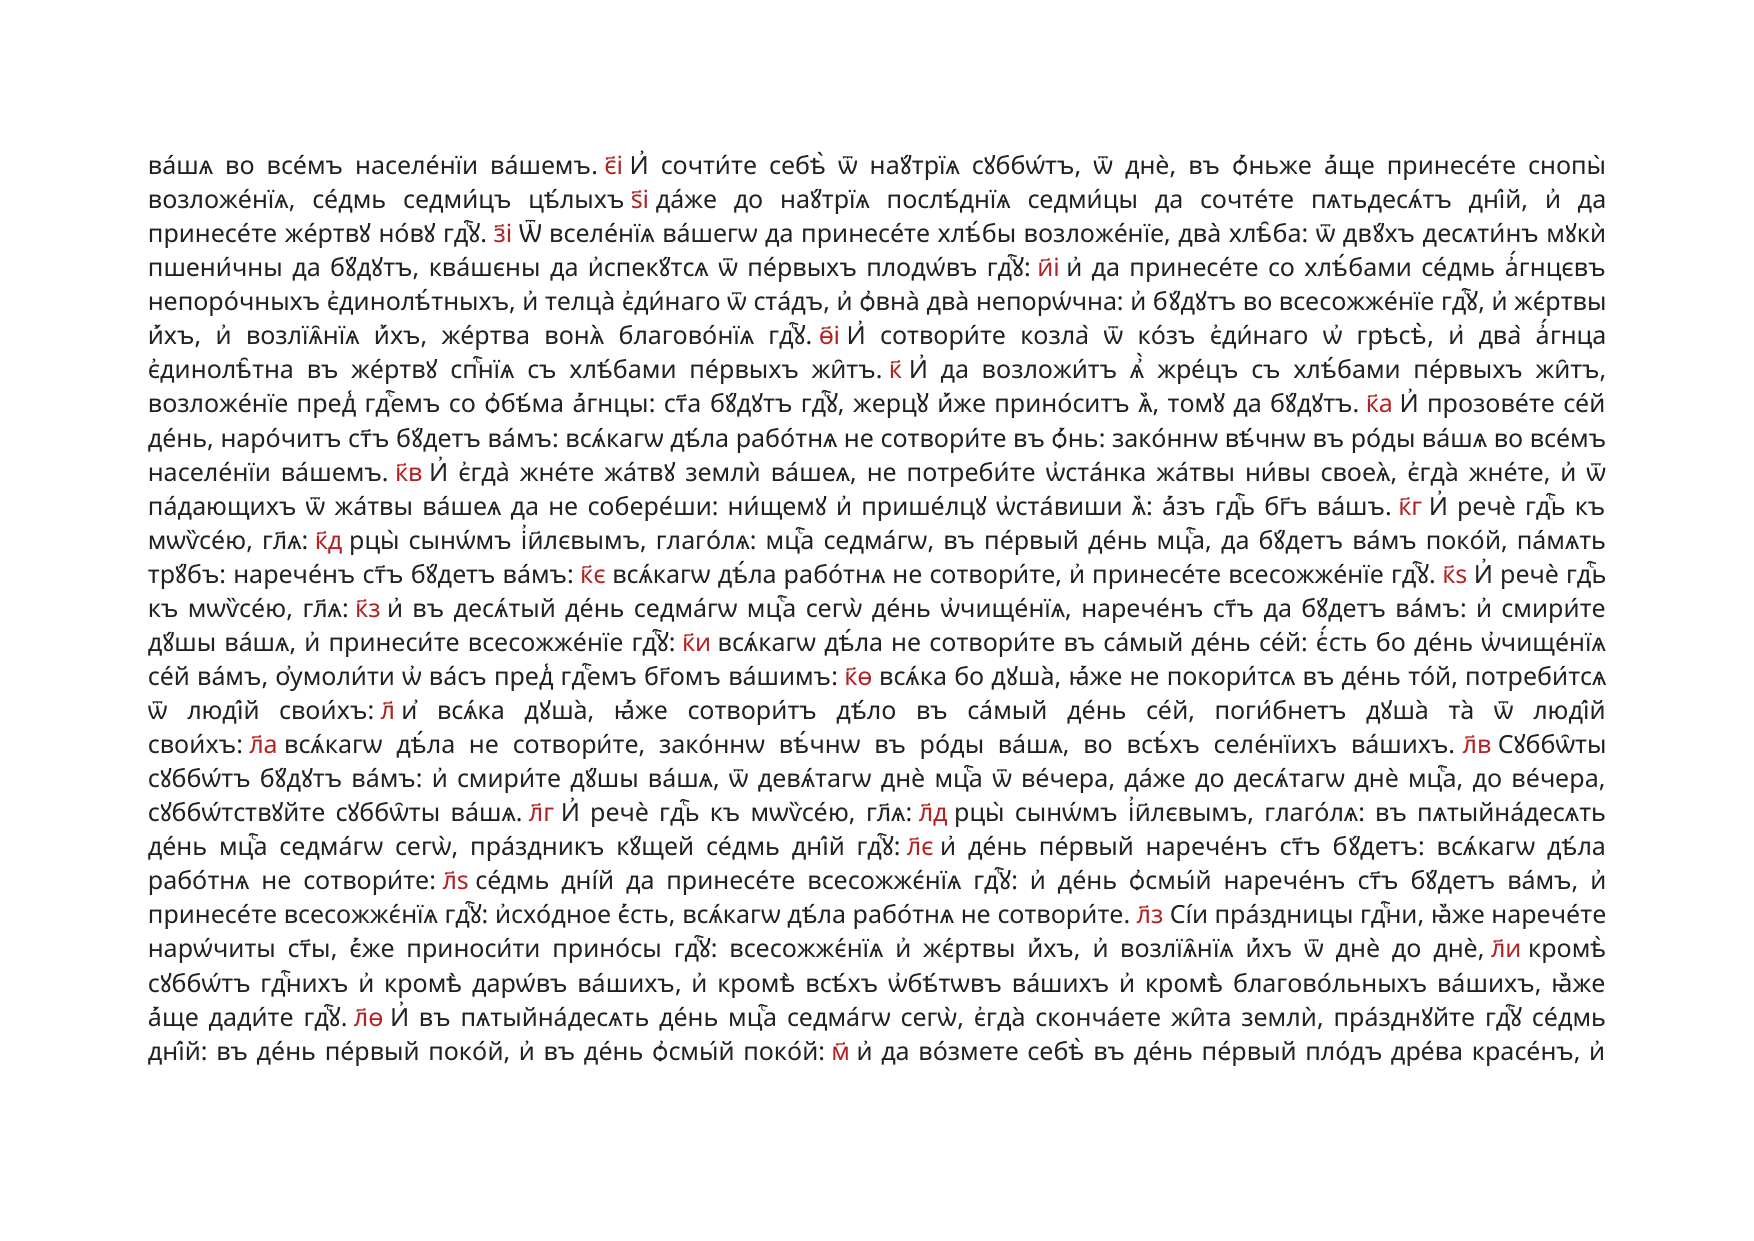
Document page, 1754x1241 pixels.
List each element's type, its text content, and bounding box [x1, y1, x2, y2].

text ва́шѧ во все́мъ населе́нїи ва́шемъ. є҃і И҆ сочти́те себѣ̀ ѿ наꙋ́трїѧ сꙋббѡ́тъ, ѿ днѐ, въ ѻ҆́ньже а҆́ще принесе́те снопы̀ возложе́нїѧ, се́дмь седми́цъ цѣ́лыхъ ѕ҃і да́же до наꙋ́трїѧ послѣ́днїѧ седми́цы да сочте́те пѧтьдесѧ́тъ дні́й, и҆ да принесе́те же́ртвꙋ но́вꙋ гдⷭ҇ꙋ. з҃і Ѿ вселе́нїѧ ва́шегѡ да принесе́те хлѣ́бы возложе́нїе, два̀ хлѣ̑ба: ѿ двꙋ́хъ десѧти́нъ мꙋкѝ пшени́чны да бꙋ́дꙋтъ, ква́шєны да и҆спекꙋ́тсѧ ѿ пе́рвыхъ плодѡ́въ гдⷭ҇ꙋ: и҃і и҆ да принесе́те со хлѣ́бами се́дмь а҆́гнцєвъ непоро́чныхъ є҆динолѣ́тныхъ, и҆ телца̀ є҆ди́наго ѿ ста́дъ, и҆ ѻ҆вна̀ два̀ непорѡ́чна: и҆ бꙋ́дꙋтъ во всесожже́нїе гдⷭ҇ꙋ, и҆ жє́ртвы и҆́хъ, и҆ возлїѧ̑нїѧ и҆́хъ, же́ртва вонѧ̀ благово́нїѧ гдⷭ҇ꙋ. ѳ҃і И҆ сотвори́те козла̀ ѿ ко́зъ є҆ди́наго ѡ҆ грѣсѣ̀, и҆ два̀ а҆́гнца є҆динолѣ̑тна въ же́ртвꙋ спⷭ҇нїѧ съ хлѣ́бами пе́рвыхъ жи̑тъ. к҃ И҆ да возложи́тъ ѧ҆̀ жре́цъ съ хлѣ́бами пе́рвыхъ жи̑тъ, возложе́нїе пред̾ гдⷭ҇емъ со ѻ҆бѣ́ма а҆́гнцы: ст҃а бꙋ́дꙋтъ гдⷭ҇ꙋ, жерцꙋ̀ и҆́же прино́ситъ ѧ҆̀, томꙋ̀ да бꙋ́дꙋтъ. к҃а И҆ прозове́те се́й де́нь, наро́читъ ст҃ъ бꙋ́детъ ва́мъ: всѧ́кагѡ дѣ́ла рабо́тнѧ не сотвори́те въ ѻ҆́нь: зако́ннѡ вѣ́чнѡ въ ро́ды ва́шѧ во все́мъ населе́нїи ва́шемъ. к҃в И҆ є҆гда̀ жне́те жа́твꙋ землѝ ва́шеѧ, не потреби́те ѡ҆ста́нка жа́твы ни́вы своеѧ̀, є҆гда̀ жне́те, и҆ ѿ па́дающихъ ѿ жа́твы ва́шеѧ да не собере́ши: ни́щемꙋ и҆ прише́лцꙋ ѡ҆ста́виши ѧ҆̀: а҆́зъ гдⷭ҇ь бг҃ъ ва́шъ. к҃г И҆ речѐ гдⷭ҇ь къ мѡѷсе́ю, гл҃ѧ: к҃д рцы̀ сынѡ́мъ і҆и҃лєвымъ, глаго́лѧ: мцⷭ҇а седма́гѡ, въ пе́рвый де́нь мцⷭ҇а, да бꙋ́детъ ва́мъ поко́й, па́мѧть трꙋ́бъ: нарече́нъ ст҃ъ бꙋ́детъ ва́мъ: к҃є всѧ́кагѡ дѣ́ла рабо́тнѧ не сотвори́те, и҆ принесе́те всесожже́нїе гдⷭ҇ꙋ. к҃ѕ И҆ речѐ гдⷭ҇ь къ мѡѷсе́ю, гл҃ѧ: к҃з и҆ въ десѧ́тый де́нь седма́гѡ мцⷭ҇а сегѡ̀ де́нь ѡ҆чище́нїѧ, нарече́нъ ст҃ъ да бꙋ́детъ ва́мъ: и҆ смири́те дꙋ́шы ва́шѧ, и҆ принеси́те всесожже́нїе гдⷭ҇ꙋ: к҃и всѧ́кагѡ дѣ́ла не сотвори́те въ са́мый де́нь се́й: є҆́сть бо де́нь ѡ҆чище́нїѧ се́й ва́мъ, ѹ҆моли́ти ѡ҆ ва́съ пред̾ гдⷭ҇емъ бг҃омъ ва́шимъ: к҃ѳ всѧ́ка бо дꙋша̀, ꙗ҆́же не покори́тсѧ въ де́нь то́й, потреби́тсѧ ѿ люді́й свои́хъ: л҃ и҆ всѧ́ка дꙋша̀, ꙗ҆́же сотвори́тъ дѣ́ло въ са́мый де́нь се́й, поги́бнетъ дꙋша̀ та̀ ѿ люді́й свои́хъ: л҃а всѧ́кагѡ дѣ́ла не сотвори́те, зако́ннѡ вѣ́чнѡ въ ро́ды ва́шѧ, во всѣ́хъ селе́нїихъ ва́шихъ. л҃в Сꙋббѡ̑ты сꙋббѡ́тъ бꙋ́дꙋтъ ва́мъ: и҆ смири́те дꙋ́шы ва́шѧ, ѿ девѧ́тагѡ днѐ мцⷭ҇а ѿ ве́чера, да́же до десѧ́тагѡ днѐ мцⷭ҇а, до ве́чера, сꙋббѡ́тствꙋйте сꙋббѡ̑ты ва́шѧ. л҃г И҆ речѐ гдⷭ҇ь къ мѡѷсе́ю, гл҃ѧ: л҃д рцы̀ сынѡ́мъ і҆и҃лєвымъ, глаго́лѧ: въ пѧтыйна́десѧть де́нь мцⷭ҇а седма́гѡ сегѡ̀, пра́здникъ кꙋ́щей се́дмь дні́й гдⷭ҇ꙋ: л҃є и҆ де́нь пе́рвый нарече́нъ ст҃ъ бꙋ́детъ: всѧ́кагѡ дѣ́ла рабо́тнѧ не сотвори́те: л҃ѕ се́дмь дні́й да принесе́те всесожжє́нїѧ гдⷭ҇ꙋ: и҆ де́нь ѻ҆смы́й нарече́нъ ст҃ъ бꙋ́детъ ва́мъ, и҆ принесе́те всесожжє́нїѧ гдⷭ҇ꙋ: и҆схо́дное є҆́сть, всѧ́кагѡ дѣ́ла рабо́тнѧ не сотвори́те. л҃з Сі́и пра́здницы гдⷭ҇ни, ꙗ҆̀же нарече́те нарѡ́читы ст҃ы, є҆́же приноси́ти прино́сы гдⷭ҇ꙋ: всесожжє́нїѧ и҆ жє́ртвы и҆́хъ, и҆ возлїѧ̑нїѧ и҆́хъ ѿ днѐ до днѐ, л҃и кромѣ̀ сꙋббѡ́тъ гдⷭ҇нихъ и҆ кромѣ̀ дарѡ́въ ва́шихъ, и҆ кромѣ̀ всѣ́хъ ѡ҆бѣ́тѡвъ ва́шихъ и҆ кромѣ̀ благово́льныхъ ва́шихъ, ꙗ҆̀же а҆́ще дади́те гдⷭ҇ꙋ. л҃ѳ И҆ въ пѧтыйна́десѧть де́нь мцⷭ҇а седма́гѡ сегѡ̀, є҆гда̀ сконча́ете жи̑та землѝ, пра́зднꙋйте гдⷭ҇ꙋ се́дмь дні́й: въ де́нь пе́рвый поко́й, и҆ въ де́нь ѻ҆смы́й поко́й: м҃ и҆ да во́змете себѣ̀ въ де́нь пе́рвый пло́дъ дре́ва красе́нъ, и҆ [148, 148, 1606, 1067]
